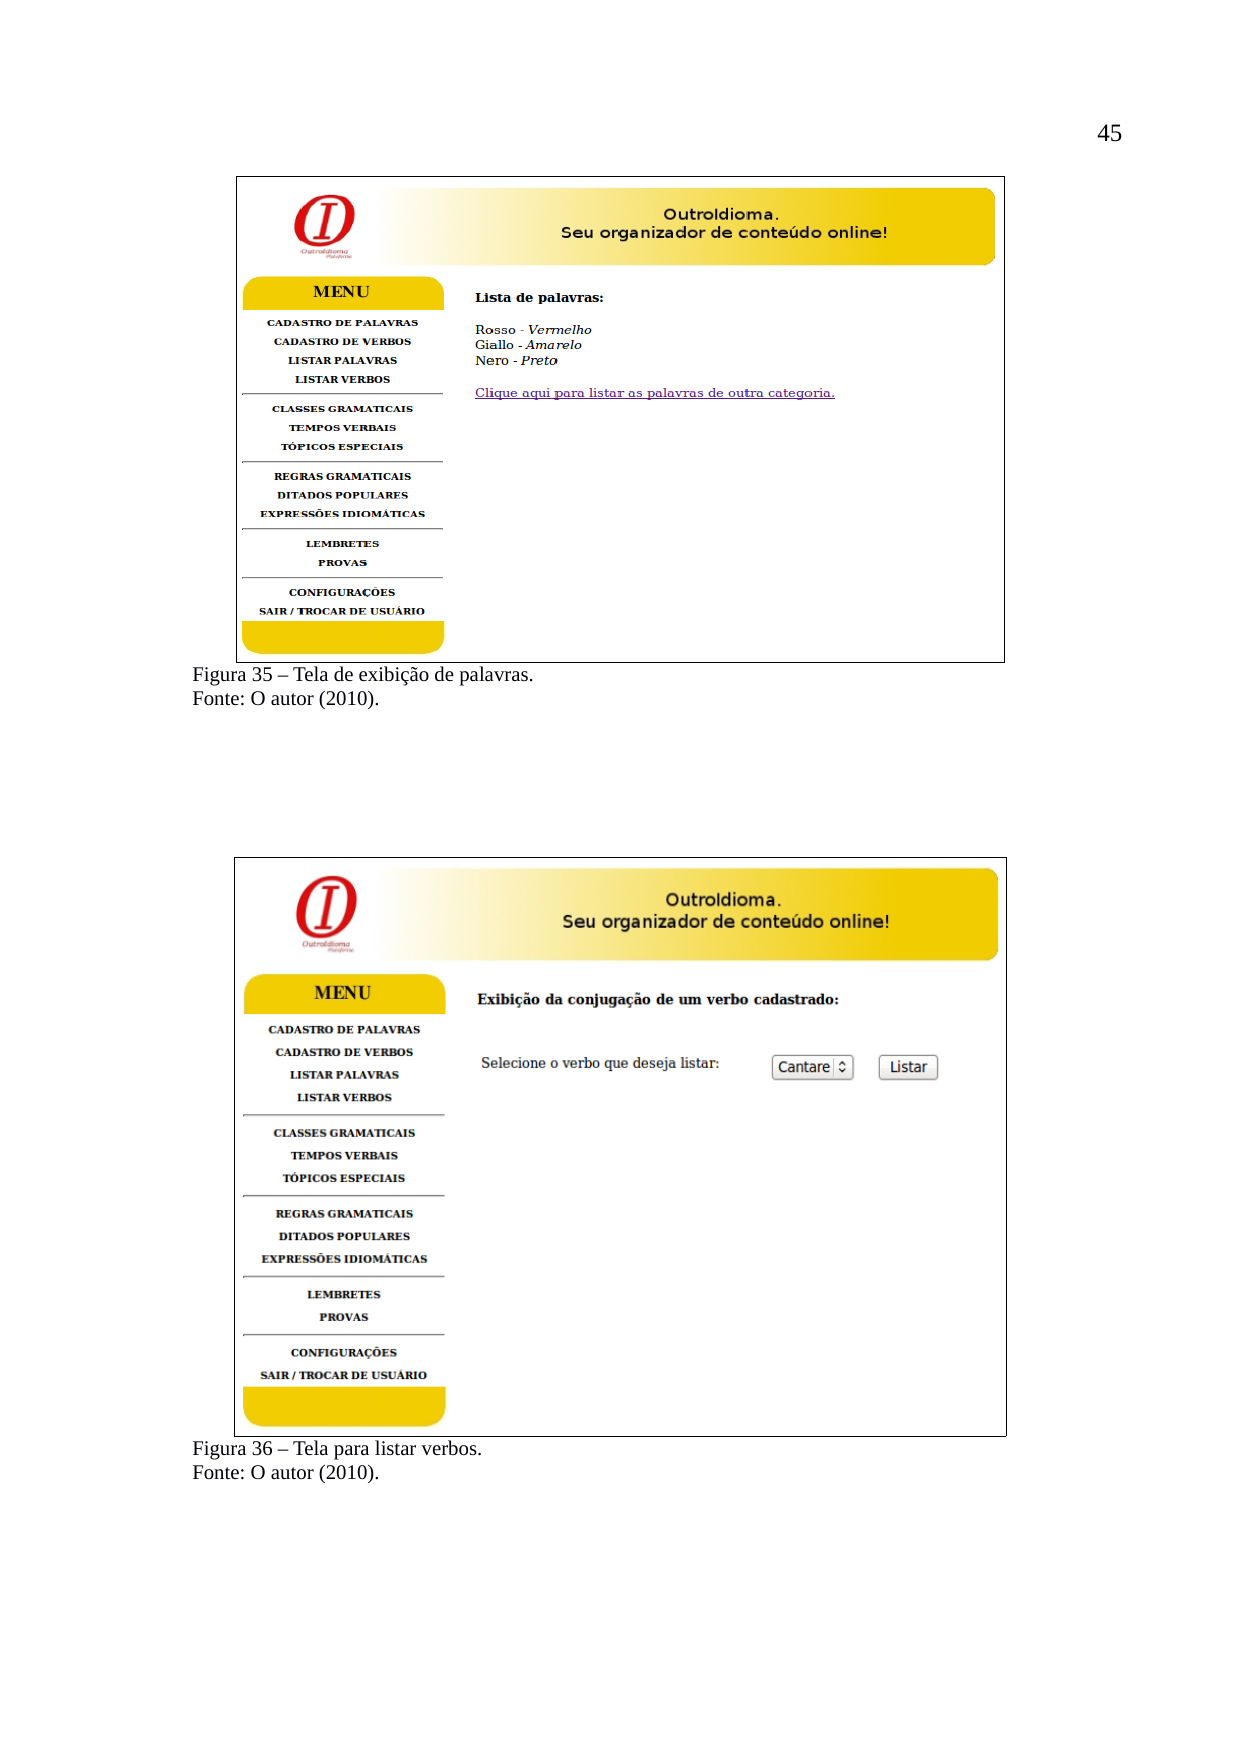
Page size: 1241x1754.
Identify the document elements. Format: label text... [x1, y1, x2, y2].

text Fonte: O autor (2010). [118, 1460, 1122, 1484]
text Fonte: O autor (2010). [118, 686, 1122, 710]
picture [237, 860, 1003, 1433]
text Figura 36 – Tela para listar verbos. [118, 857, 1122, 1460]
picture [238, 179, 1002, 659]
text Figura 35 – Tela de exibição de palavras. [118, 176, 1122, 686]
